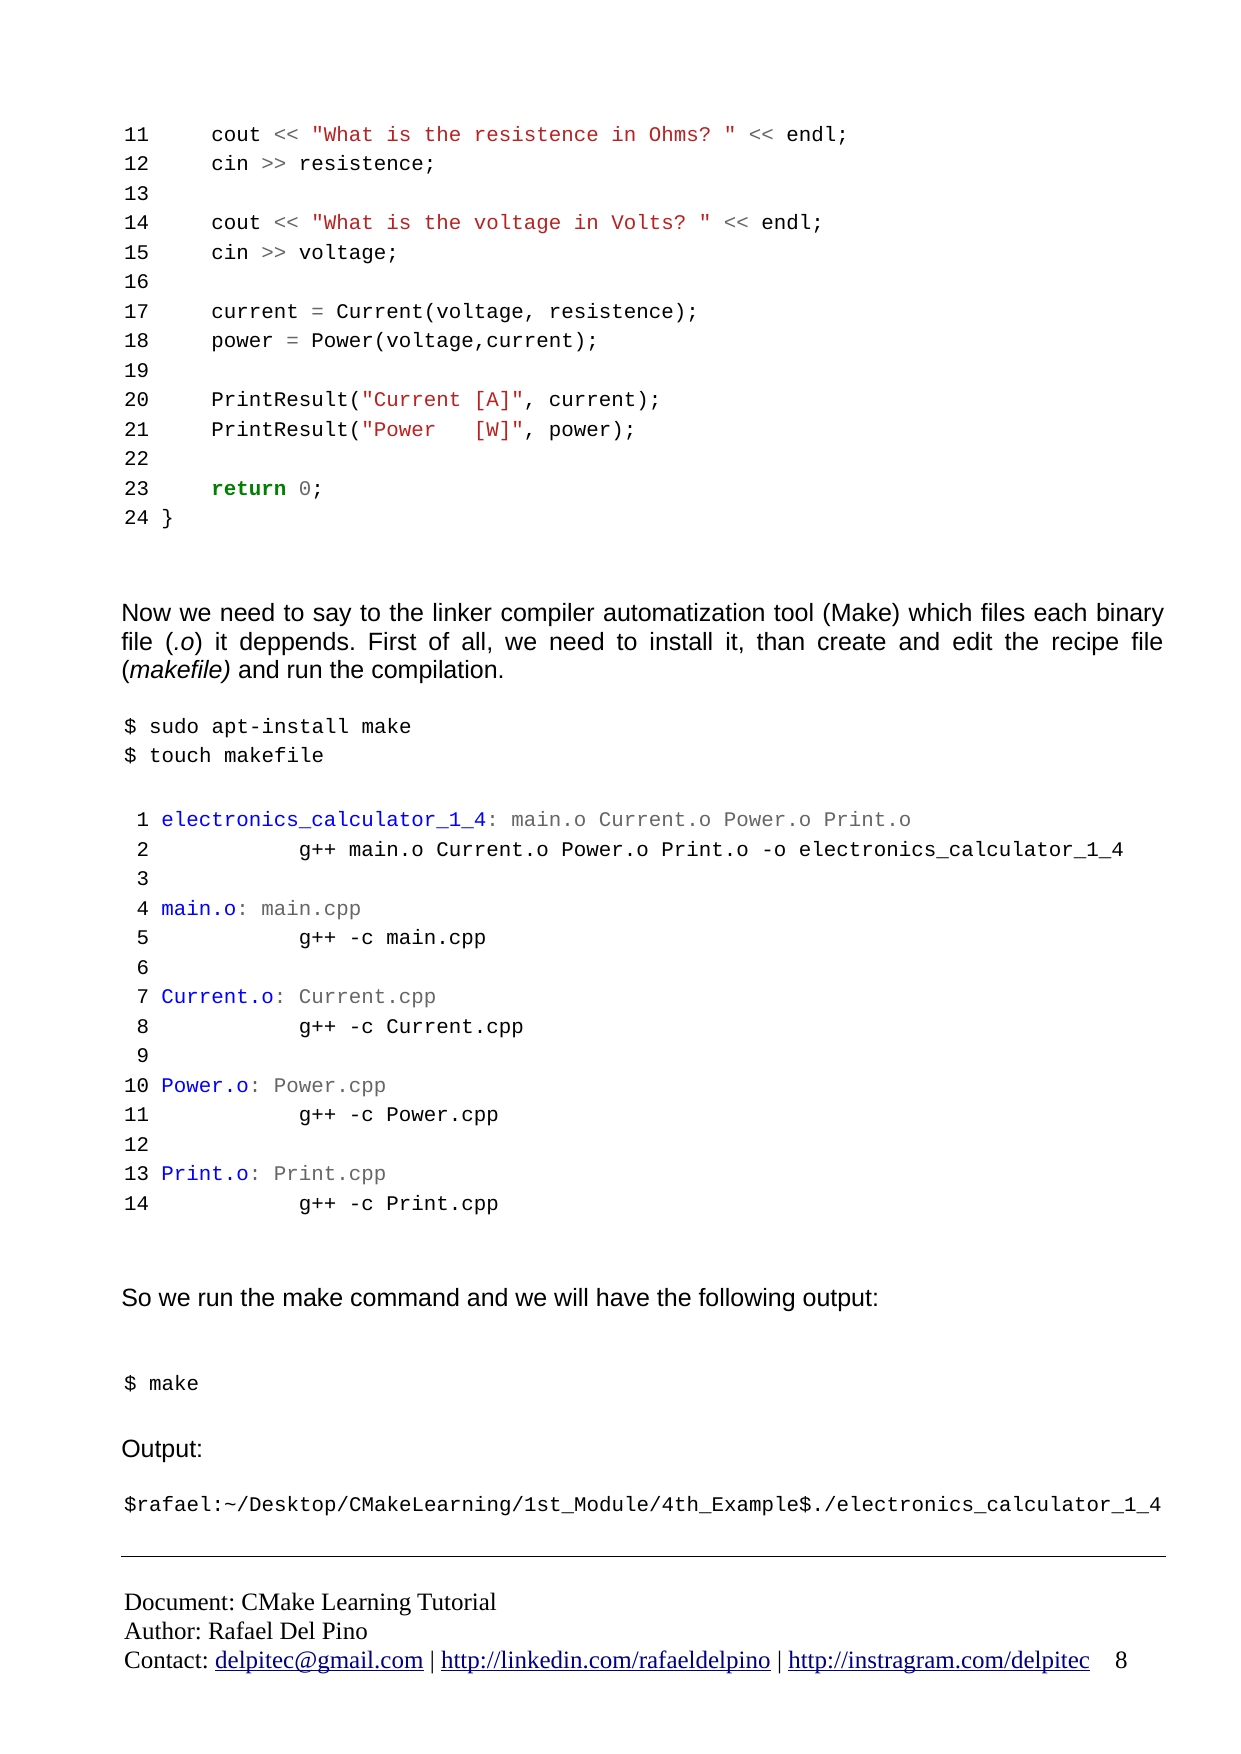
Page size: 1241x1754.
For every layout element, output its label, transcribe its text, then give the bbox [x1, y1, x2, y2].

table_header 1 2 3 4 5 6 7 8 9 10 11 12 13 14 [121, 807, 158, 1255]
table_header 11 12 13 14 15 16 17 18 19 20 21 22 23 24 [121, 121, 158, 569]
text So we run the make command and we will have the following output: [121, 1283, 1166, 1312]
table_header $rafael:~/Desktop/CMakeLearning/1st_Module/4th_Example$./electronics_calculator_1_4 [121, 1491, 1166, 1521]
table_header $ sudo apt-install make $ touch makefile [121, 713, 1166, 778]
table_header electronics_calculator_1_4: main.o Current.o Power.o Print.o g++ main.o Current.o Power.o Print.o -o electronics_calculator_1_4 main.o: main.cpp g++ -c main.cpp Current.o: Current.cpp g++ -c Current.cpp Power.o: Power.cpp g++ -c Power.cpp Print.o: Print.cpp g++ -c Print.cpp [158, 807, 1166, 1255]
text Output: [121, 1434, 1166, 1463]
text Now we need to say to the linker compiler automatization tool (Make) which files each binary file (.o) it deppends. First of all, we need to install it, than create and edit the recipe file (makefile) and run the compilation. [121, 598, 1166, 684]
table_header $ make [121, 1370, 1166, 1405]
table_header cout << "What is the resistence in Ohms? " << endl; cin >> resistence; cout << "What is the voltage in Volts? " << endl; cin >> voltage; current = Current(voltage, resistence); power = Power(voltage,current); PrintResult("Current [A]", current); PrintResult("Power [W]", power); return 0; } [158, 121, 1166, 569]
